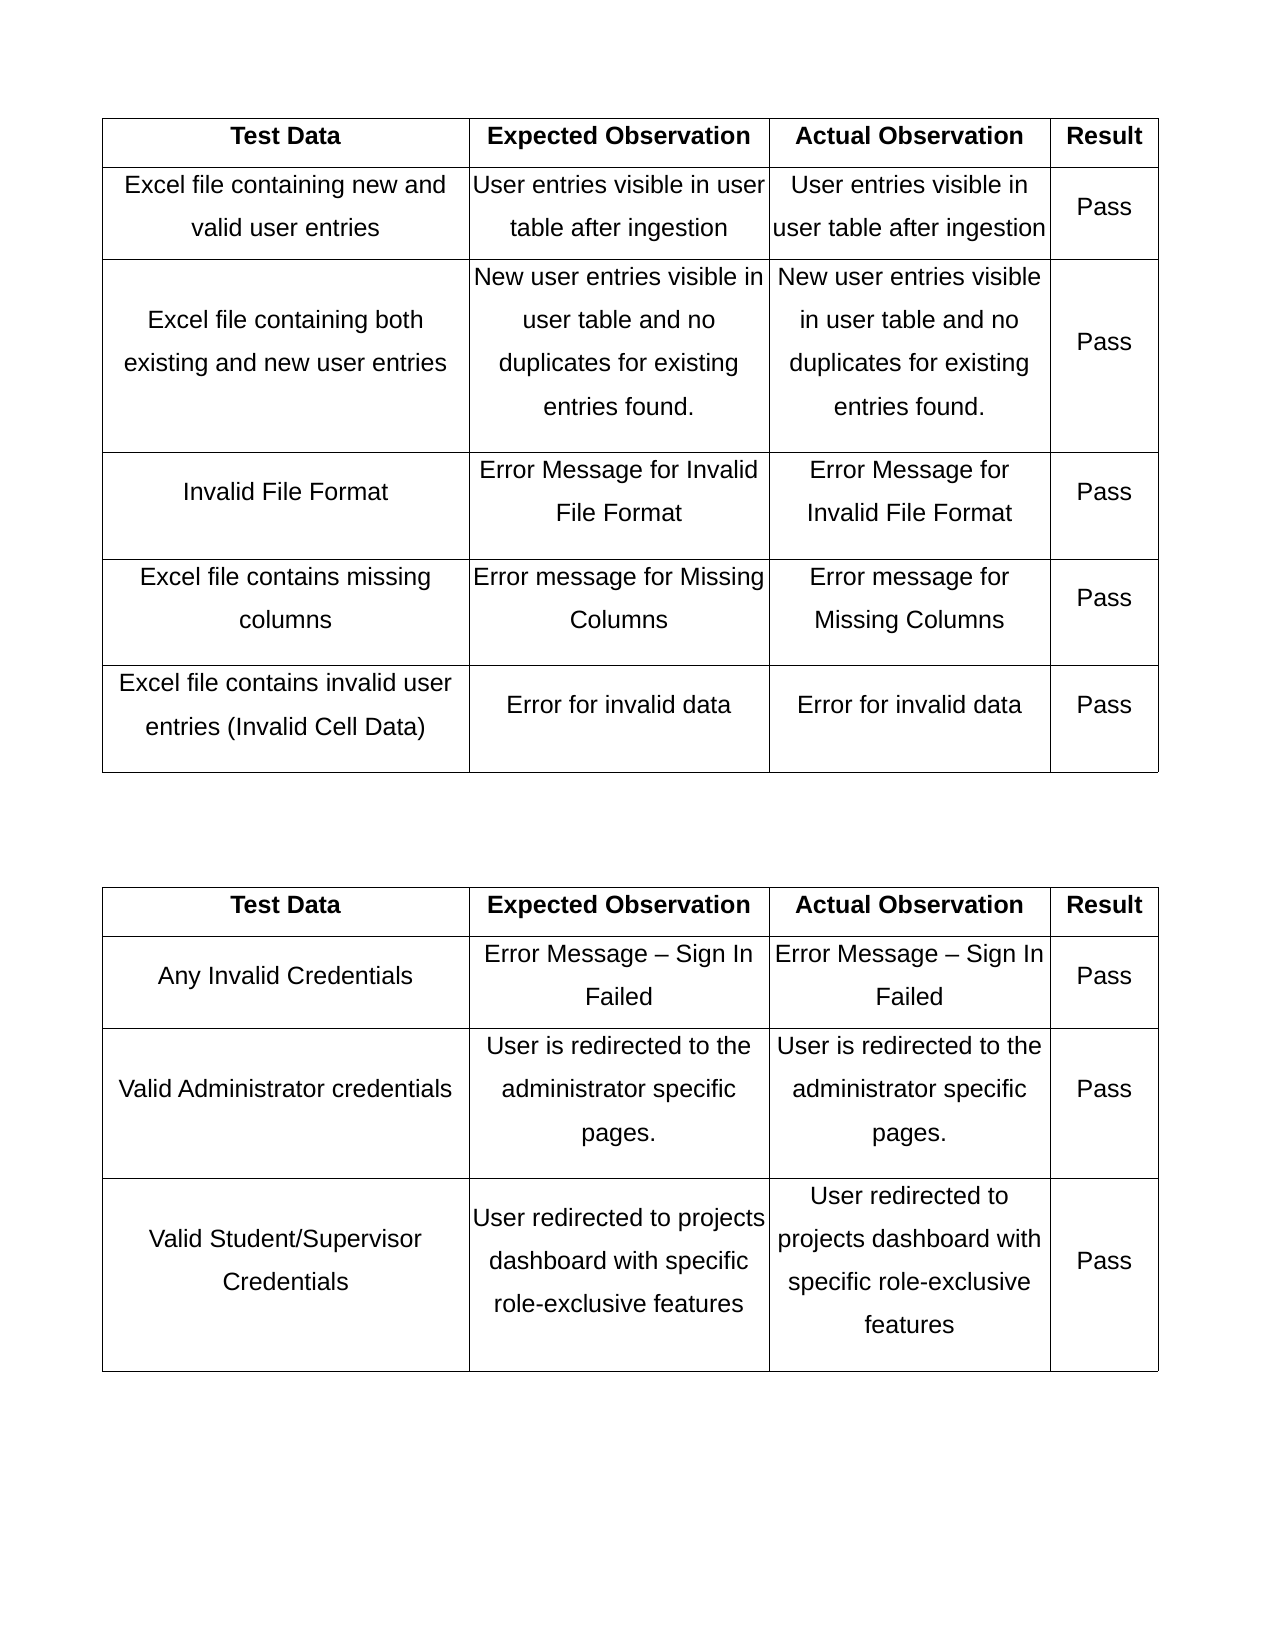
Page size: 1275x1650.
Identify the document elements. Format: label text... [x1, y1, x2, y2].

table_cell Error message for Missing Columns [770, 560, 1050, 665]
table_cell Error Message for Invalid File Format [470, 453, 769, 559]
table_cell Invalid File Format [103, 453, 469, 559]
table_cell Pass [1051, 666, 1158, 772]
table_cell Error Message – Sign In Failed [770, 937, 1050, 1028]
table_header Result [1051, 119, 1158, 167]
table_cell Excel file contains invalid user entries (Invalid Cell Data) [103, 666, 469, 772]
table_cell Error for invalid data [770, 666, 1050, 772]
table_header Test Data [103, 119, 469, 167]
table_header Test Data [103, 888, 469, 936]
table_cell Valid Administrator credentials [103, 1029, 469, 1178]
table_header Expected Observation [470, 119, 769, 167]
table_header Actual Observation [770, 888, 1050, 936]
table_cell User is redirected to the administrator specific pages. [470, 1029, 769, 1178]
table_header Actual Observation [770, 119, 1050, 167]
table_cell Pass [1051, 937, 1158, 1028]
table_header Expected Observation [470, 888, 769, 936]
table_header Result [1051, 888, 1158, 936]
table_cell New user entries visible in user table and no duplicates for existing entries found. [470, 260, 769, 452]
table_cell User is redirected to the administrator specific pages. [770, 1029, 1050, 1178]
table_cell Pass [1051, 1179, 1158, 1371]
table_cell Error message for Missing Columns [470, 560, 769, 665]
table_cell Error Message – Sign In Failed [470, 937, 769, 1028]
table_cell Excel file containing new and valid user entries [103, 168, 469, 259]
table_cell Pass [1051, 168, 1158, 259]
table_cell Pass [1051, 260, 1158, 452]
table_cell Pass [1051, 560, 1158, 665]
table_cell Excel file contains missing columns [103, 560, 469, 665]
table_cell Pass [1051, 1029, 1158, 1178]
table_cell User redirected to projects dashboard with specific role-exclusive features [770, 1179, 1050, 1371]
table_cell Error for invalid data [470, 666, 769, 772]
table_cell User redirected to projects dashboard with specific role-exclusive features [470, 1179, 769, 1371]
table_cell New user entries visible in user table and no duplicates for existing entries found. [770, 260, 1050, 452]
table_cell Pass [1051, 453, 1158, 559]
table_cell Valid Student/Supervisor Credentials [103, 1179, 469, 1371]
table_cell Excel file containing both existing and new user entries [103, 260, 469, 452]
table_cell User entries visible in user table after ingestion [770, 168, 1050, 259]
table_cell Any Invalid Credentials [103, 937, 469, 1028]
table_cell User entries visible in user table after ingestion [470, 168, 769, 259]
table_cell Error Message for Invalid File Format [770, 453, 1050, 559]
